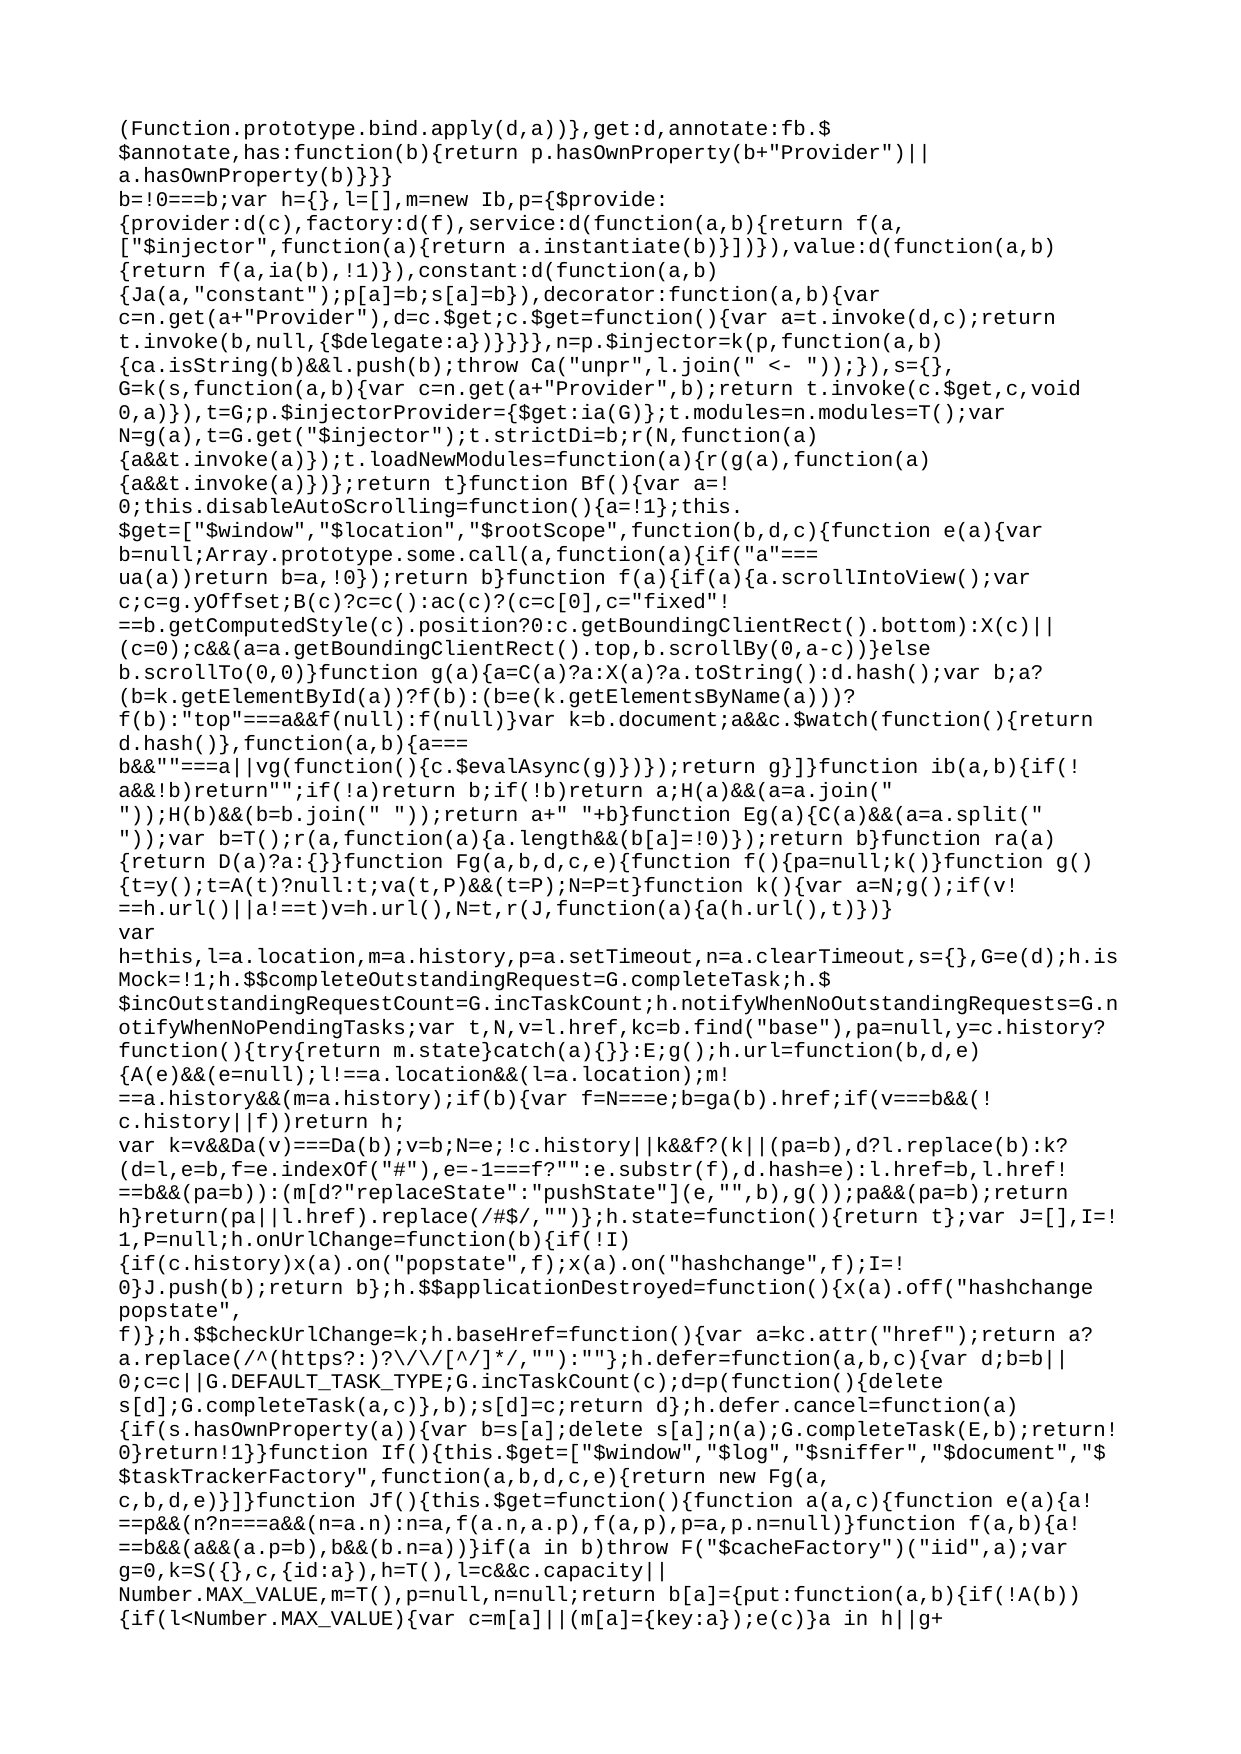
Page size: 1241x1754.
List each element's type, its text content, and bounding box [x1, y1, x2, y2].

text f)};h.$$checkUrlChange=k;h.baseHref=function(){var a=kc.attr("href");return a?a.replace(/^(https?:)?\/\/[^/]*/,""):""};h.defer=function(a,b,c){var d;b=b||0;c=c||G.DEFAULT_TASK_TYPE;G.incTaskCount(c);d=p(function(){delete s[d];G.completeTask(a,c)},b);s[d]=c;return d};h.defer.cancel=function(a){if(s.hasOwnProperty(a)){var b=s[a];delete s[a];n(a);G.completeTask(E,b);return!0}return!1}}function If(){this.$get=["$window","$log","$sniffer","$document","$$taskTrackerFactory",function(a,b,d,c,e){return new Fg(a, [118, 1324, 1122, 1489]
text G=k(s,function(a,b){var c=n.get(a+"Provider",b);return t.invoke(c.$get,c,void 0,a)}),t=G;p.$injectorProvider={$get:ia(G)};t.modules=n.modules=T();var N=g(a),t=G.get("$injector");t.strictDi=b;r(N,function(a){a&&t.invoke(a)});t.loadNewModules=function(a){r(g(a),function(a){a&&t.invoke(a)})};return t}function Bf(){var a=!0;this.disableAutoScrolling=function(){a=!1};this.$get=["$window","$location","$rootScope",function(b,d,c){function e(a){var b=null;Array.prototype.some.call(a,function(a){if("a"=== [118, 378, 1122, 567]
text ua(a))return b=a,!0});return b}function f(a){if(a){a.scrollIntoView();var c;c=g.yOffset;B(c)?c=c():ac(c)?(c=c[0],c="fixed"!==b.getComputedStyle(c).position?0:c.getBoundingClientRect().bottom):X(c)||(c=0);c&&(a=a.getBoundingClientRect().top,b.scrollBy(0,a-c))}else b.scrollTo(0,0)}function g(a){a=C(a)?a:X(a)?a.toString():d.hash();var b;a?(b=k.getElementById(a))?f(b):(b=e(k.getElementsByName(a)))?f(b):"top"===a&&f(null):f(null)}var k=b.document;a&&c.$watch(function(){return d.hash()},function(a,b){a=== [118, 567, 1122, 757]
text (Function.prototype.bind.apply(d,a))},get:d,annotate:fb.$$annotate,has:function(b){return p.hasOwnProperty(b+"Provider")||a.hasOwnProperty(b)}}} [118, 118, 1122, 189]
text var k=v&&Da(v)===Da(b);v=b;N=e;!c.history||k&&f?(k||(pa=b),d?l.replace(b):k?(d=l,e=b,f=e.indexOf("#"),e=-1===f?"":e.substr(f),d.hash=e):l.href=b,l.href!==b&&(pa=b)):(m[d?"replaceState":"pushState"](e,"",b),g());pa&&(pa=b);return h}return(pa||l.href).replace(/#$/,"")};h.state=function(){return t};var J=[],I=!1,P=null;h.onUrlChange=function(b){if(!I){if(c.history)x(a).on("popstate",f);x(a).on("hashchange",f);I=!0}J.push(b);return b};h.$$applicationDestroyed=function(){x(a).off("hashchange popstate", [118, 1135, 1122, 1324]
text b=!0===b;var h={},l=[],m=new Ib,p={$provide:{provider:d(c),factory:d(f),service:d(function(a,b){return f(a,["$injector",function(a){return a.instantiate(b)}])}),value:d(function(a,b){return f(a,ia(b),!1)}),constant:d(function(a,b){Ja(a,"constant");p[a]=b;s[a]=b}),decorator:function(a,b){var c=n.get(a+"Provider"),d=c.$get;c.$get=function(){var a=t.invoke(d,c);return t.invoke(b,null,{$delegate:a})}}}},n=p.$injector=k(p,function(a,b){ca.isString(b)&&l.push(b);throw Ca("unpr",l.join(" <- "));}),s={}, [118, 189, 1122, 378]
text c,b,d,e)}]}function Jf(){this.$get=function(){function a(a,c){function e(a){a!==p&&(n?n===a&&(n=a.n):n=a,f(a.n,a.p),f(a,p),p=a,p.n=null)}function f(a,b){a!==b&&(a&&(a.p=b),b&&(b.n=a))}if(a in b)throw F("$cacheFactory")("iid",a);var g=0,k=S({},c,{id:a}),h=T(),l=c&&c.capacity||Number.MAX_VALUE,m=T(),p=null,n=null;return b[a]={put:function(a,b){if(!A(b)){if(l<Number.MAX_VALUE){var c=m[a]||(m[a]={key:a});e(c)}a in h||g+ [118, 1489, 1122, 1631]
text var h=this,l=a.location,m=a.history,p=a.setTimeout,n=a.clearTimeout,s={},G=e(d);h.isMock=!1;h.$$completeOutstandingRequest=G.completeTask;h.$$incOutstandingRequestCount=G.incTaskCount;h.notifyWhenNoOutstandingRequests=G.notifyWhenNoPendingTasks;var t,N,v=l.href,kc=b.find("base"),pa=null,y=c.history?function(){try{return m.state}catch(a){}}:E;g();h.url=function(b,d,e){A(e)&&(e=null);l!==a.location&&(l=a.location);m!==a.history&&(m=a.history);if(b){var f=N===e;b=ga(b).href;if(v===b&&(!c.history||f))return h; [118, 922, 1122, 1135]
text b&&""===a||vg(function(){c.$evalAsync(g)})});return g}]}function ib(a,b){if(!a&&!b)return"";if(!a)return b;if(!b)return a;H(a)&&(a=a.join(" "));H(b)&&(b=b.join(" "));return a+" "+b}function Eg(a){C(a)&&(a=a.split(" "));var b=T();r(a,function(a){a.length&&(b[a]=!0)});return b}function ra(a){return D(a)?a:{}}function Fg(a,b,d,c,e){function f(){pa=null;k()}function g(){t=y();t=A(t)?null:t;va(t,P)&&(t=P);N=P=t}function k(){var a=N;g();if(v!==h.url()||a!==t)v=h.url(),N=t,r(J,function(a){a(h.url(),t)})} [118, 757, 1122, 922]
